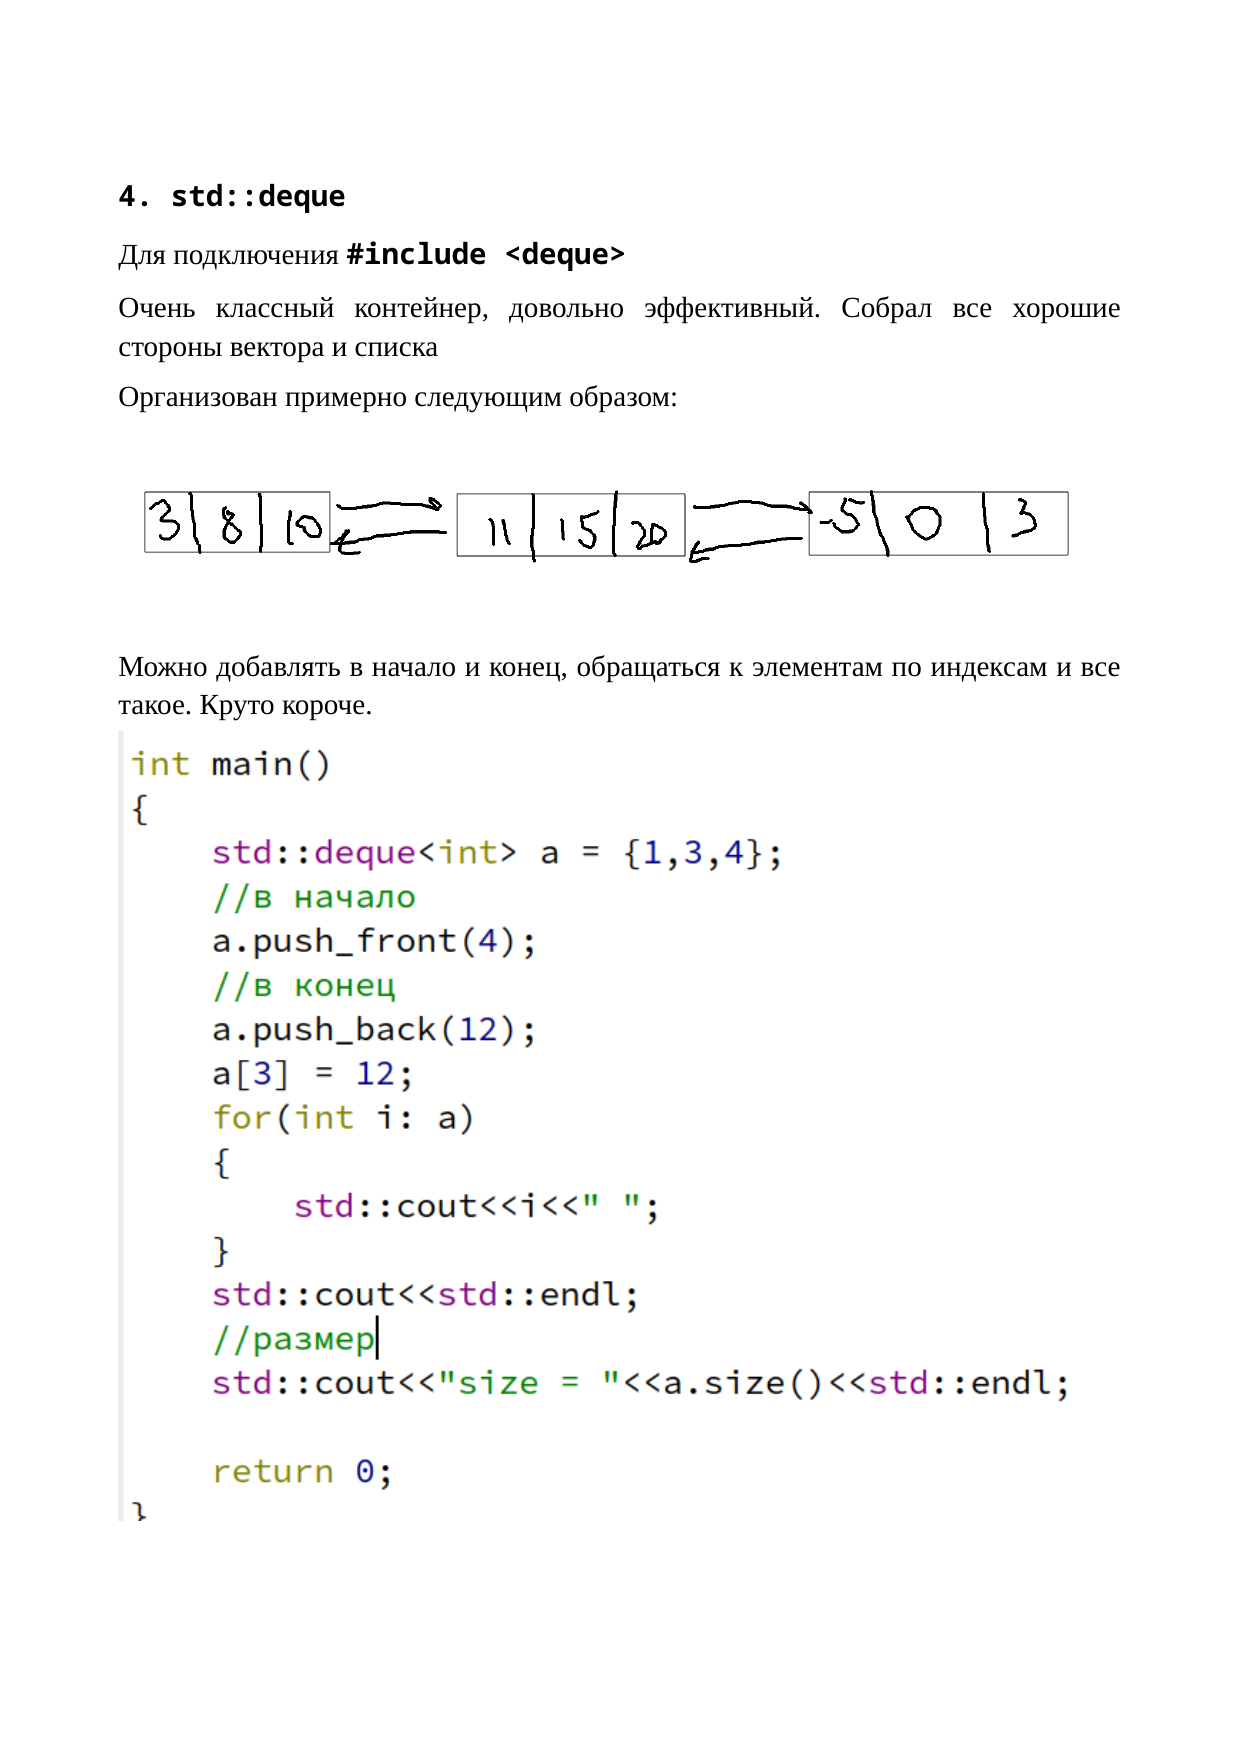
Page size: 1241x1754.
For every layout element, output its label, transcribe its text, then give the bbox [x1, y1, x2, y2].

picture [118, 731, 1123, 1521]
text Организован примерно следующим образом: [118, 379, 1122, 413]
text 4. std::deque [118, 176, 1122, 215]
text Можно добавлять в начало и конец, обращаться к элементам по индексам и все такое. Круто короче. [118, 644, 1122, 721]
text Очень классный контейнер, довольно эффективный. Собрал все хорошие стороны вектора и списка [118, 291, 1122, 363]
text Для подключения #include <deque> [118, 233, 1122, 273]
picture [118, 424, 1123, 644]
